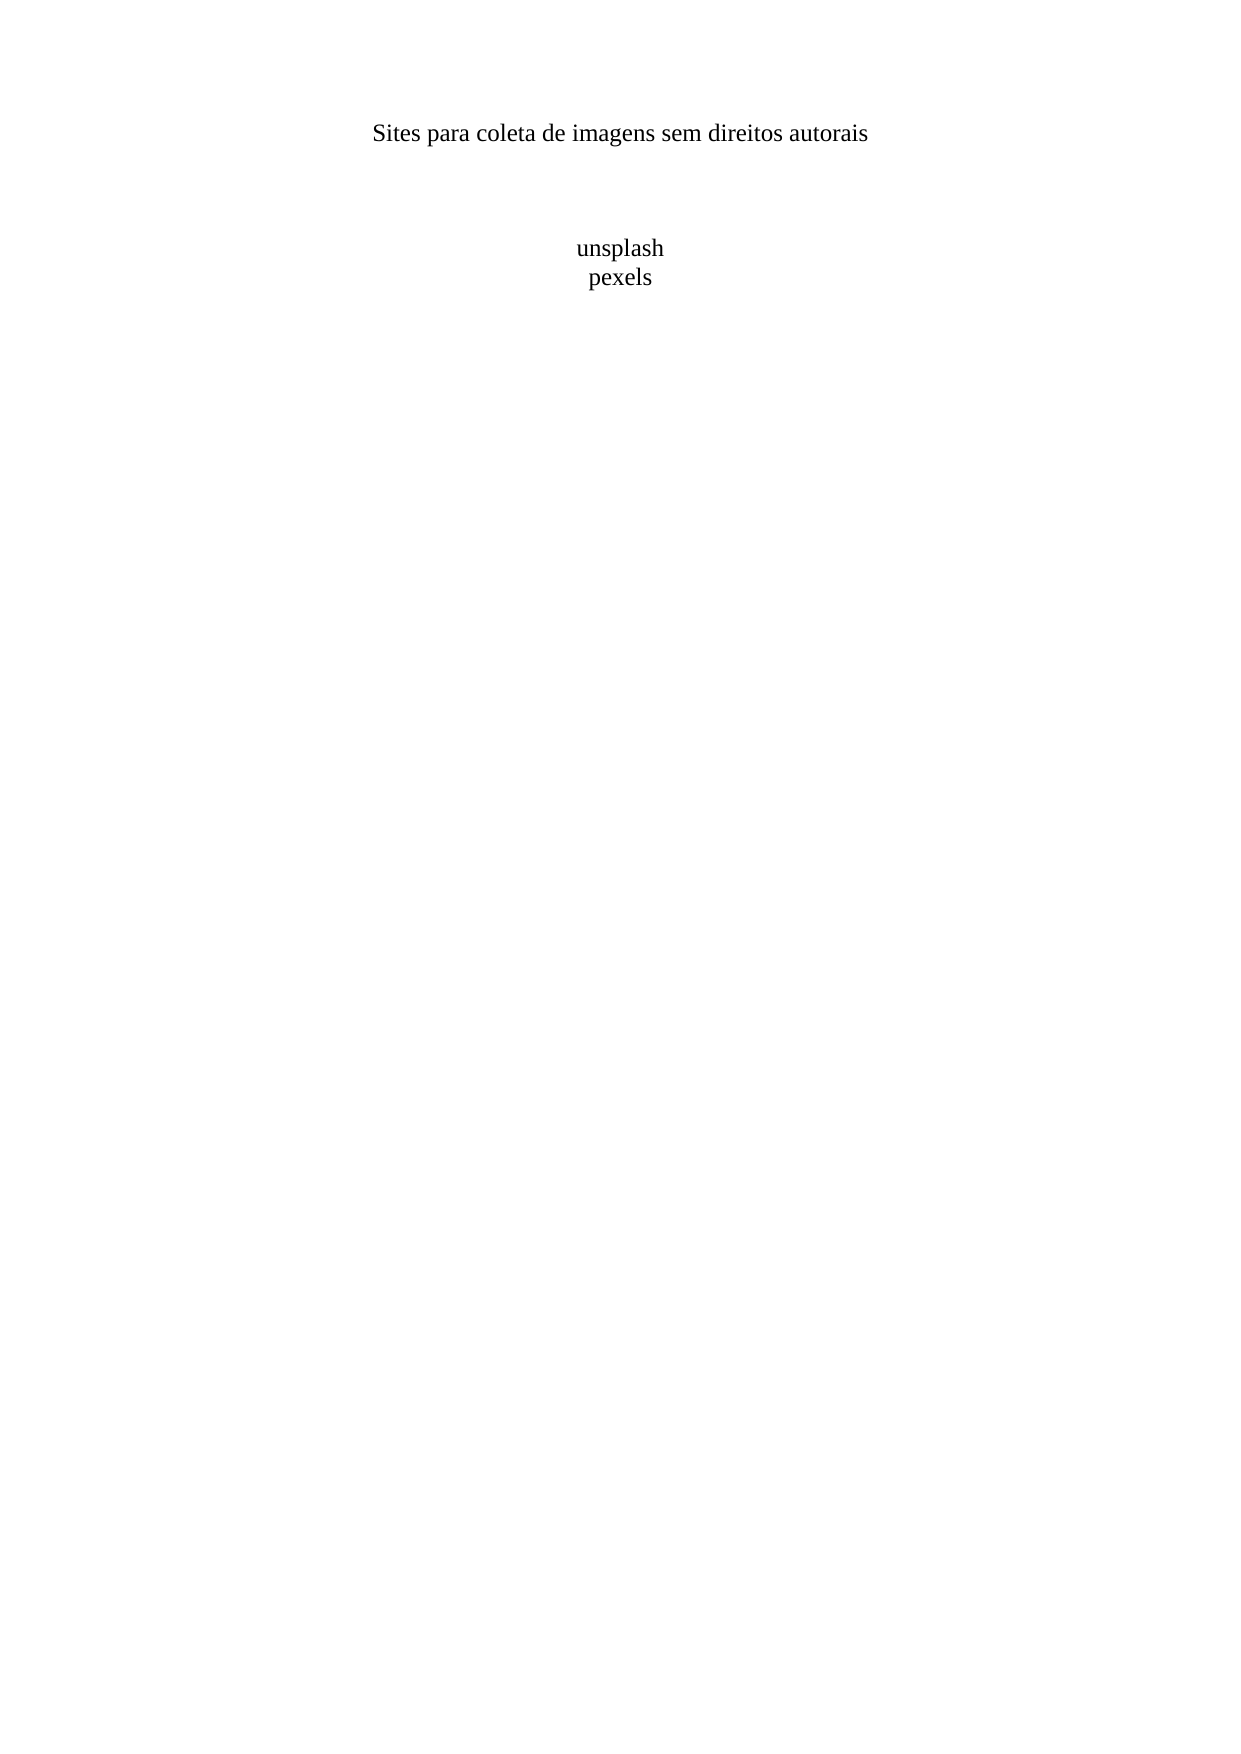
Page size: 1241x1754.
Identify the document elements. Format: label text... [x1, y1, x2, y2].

text Sites para coleta de imagens sem direitos autorais [118, 118, 1122, 147]
text unsplash [118, 233, 1122, 262]
text pexels [118, 262, 1122, 291]
